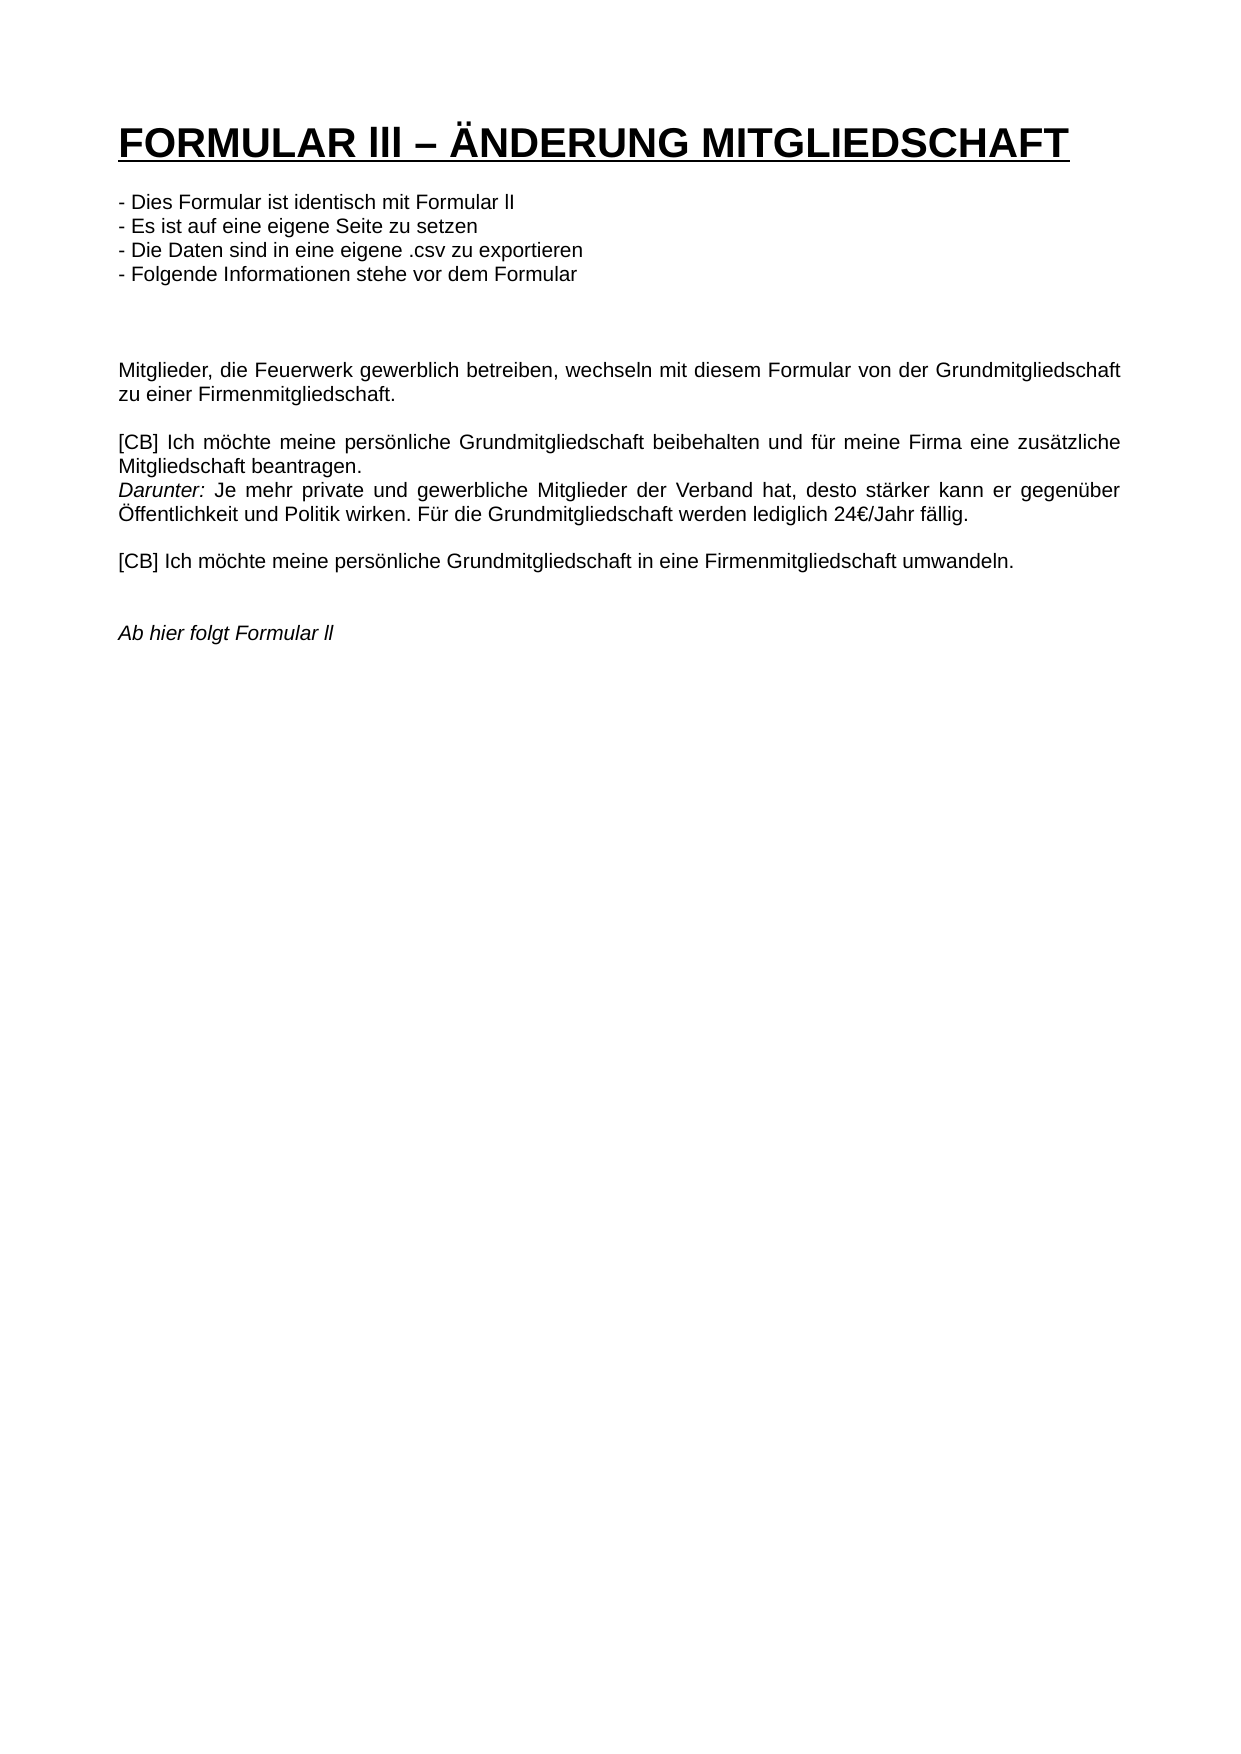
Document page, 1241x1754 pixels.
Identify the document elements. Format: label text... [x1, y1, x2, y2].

text FORMULAR lll – ÄNDERUNG MITGLIEDSCHAFT [118, 118, 1122, 166]
text - Folgende Informationen stehe vor dem Formular [118, 262, 1122, 286]
text - Dies Formular ist identisch mit Formular lI [118, 190, 1122, 214]
text Ab hier folgt Formular ll [118, 621, 1122, 645]
text [CB] Ich möchte meine persönliche Grundmitgliedschaft beibehalten und für meine Firma eine zusätzliche Mitgliedschaft beantragen. [118, 429, 1122, 477]
text - Die Daten sind in eine eigene .csv zu exportieren [118, 238, 1122, 262]
text Mitglieder, die Feuerwerk gewerblich betreiben, wechseln mit diesem Formular von der Grundmitgliedschaft zu einer Firmenmitgliedschaft. [118, 358, 1122, 406]
text Darunter: Je mehr private und gewerbliche Mitglieder der Verband hat, desto stärker kann er gegenüber Öffentlichkeit und Politik wirken. Für die Grundmitgliedschaft werden lediglich 24€/Jahr fällig. [118, 477, 1122, 525]
text [CB] Ich möchte meine persönliche Grundmitgliedschaft in eine Firmenmitgliedschaft umwandeln. [118, 549, 1122, 573]
text - Es ist auf eine eigene Seite zu setzen [118, 214, 1122, 238]
